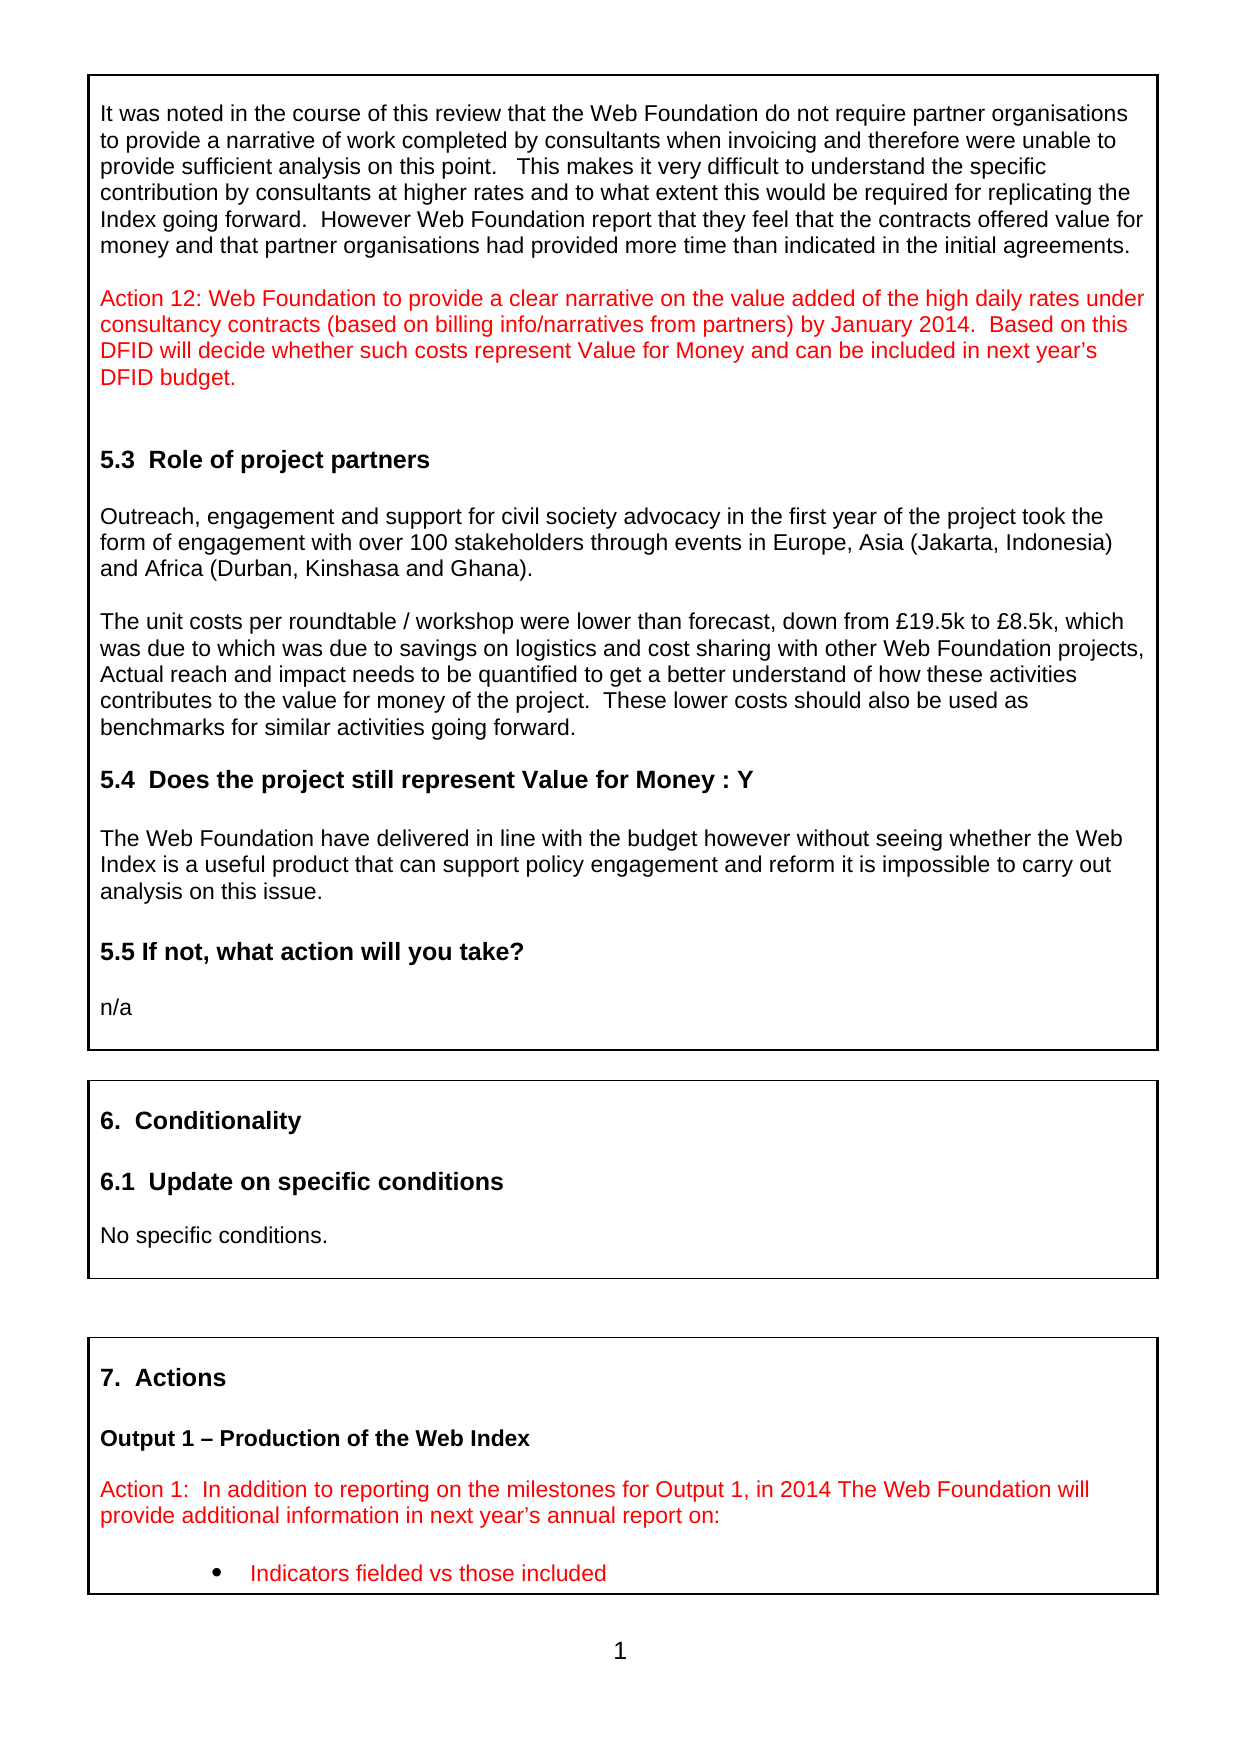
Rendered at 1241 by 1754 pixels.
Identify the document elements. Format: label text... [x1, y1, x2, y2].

table_cell It was noted in the course of this review that the Web Foundation do not require partner organisations to provide a narrative of work completed by consultants when invoicing and therefore were unable to provide sufficient analysis on this point. This makes it very difficult to understand the specific contribution by consultants at higher rates and to what extent this would be required for replicating the Index going forward. However Web Foundation report that they feel that the contracts offered value for money and that partner organisations had provided more time than indicated in the initial agreements. Action 12: Web Foundation to provide a clear narrative on the value added of the high daily rates under consultancy contracts (based on billing info/narratives from partners) by January 2014. Based on this DFID will decide whether such costs represent Value for Money and can be included in next year’s DFID budget. 5.3 Role of project partners Outreach, engagement and support for civil society advocacy in the first year of the project took the form of engagement with over 100 stakeholders through events in Europe, Asia (Jakarta, Indonesia) and Africa (Durban, Kinshasa and Ghana). The unit costs per roundtable / workshop were lower than forecast, down from £19.5k to £8.5k, which was due to which was due to savings on logistics and cost sharing with other Web Foundation projects, Actual reach and impact needs to be quantified to get a better understand of how these activities contributes to the value for money of the project. These lower costs should also be used as benchmarks for similar activities going forward. 5.4 Does the project still represent Value for Money : Y The Web Foundation have delivered in line with the budget however without seeing whether the Web Index is a useful product that can support policy engagement and reform it is impossible to carry out analysis on this issue. 5.5 If not, what action will you take? n/a [90, 76, 1156, 1049]
table_cell Output 1 – Production of the Web Index Action 1: In addition to reporting on the milestones for Output 1, in 2014 The Web Foundation will provide additional information in next year’s annual report on: Indicators fielded vs those included Changes to the indicators and structure of the Index over time A qualitative narrative on how Index quality and relevance has improved in relation to the above points. Output 2 – Accessible data/formats Action 2: Web Foundation will explore additional methods for tracking the use of the Index data as provided and accessed on the website. The Web Foundation to update DFID on possibilities at the mid-year meeting (March 2014). Output 3 – Stakeholder engagement and capacity building Action 3: Web Foundation will incorporate learning from year 1 regarding stakeholder engagement and update the theory of change at the annual strategic review in December 2013. They will share progress with DFID in the next quarterly report by end January 2014. Output 4 – Alliance for Affordable Internet Action 4: DFID A4AI lead to review the new A4AI reporting framework and recommend how the DFID project milestones can be updated to reflect these by the mid-year meeting (March 2014). Output 5 – Quality assurance of the Web Index Action 5: Web Foundation to review current Science Council for expertise and report back to DFID on any proposed changes by the next quarterly report (January 2014). Action 6: Web Foundation to include a qualitative assessment of (i) the contribution of the updated expertise Science Council and (ii) responses to the recommendations of the EU external report in next year’s annual report. Results and value for money Action 7: DFID and Web Foundation finance managers to meet to resolve any outstanding financial issues by end-December 2013 (relating e.g. to underspend) and to agree reporting processes and standards for 2nd year of the grant. Action 8: DFID to confirm by mid-year meeting (March) whether an annual review is required in 12 months’ time, and if so to agree with Web Foundation the review milestones to be added to the results framework. Action 9: Web Foundation and DFID to discuss sustainability issues based on the updated strategy and workplan at the mid-year review (March 2014). Action 10: DFID to provide examples to Web Foundation of a tracking and scoring system for uptake and engagement by stakeholders by December 2013. Action 11: Web Foundation to inform DFID of any implications to our funding in light of the SIDA funding by next quarterly report (January 2014). Action 12: Web Foundation to provide a clear narrative on the value added of the high daily rates under consultancy contracts (based on billing info/narratives from partners) by January 2014. Based on this DFID will decide whether such costs represent Value for Money and can be included in next year’s DFID budget. [90, 1398, 1156, 1593]
table_header 7. Actions [90, 1338, 1156, 1398]
table_header 6. Conditionality [90, 1081, 1156, 1141]
table_cell 6.1 Update on specific conditions No specific conditions. [90, 1141, 1156, 1278]
